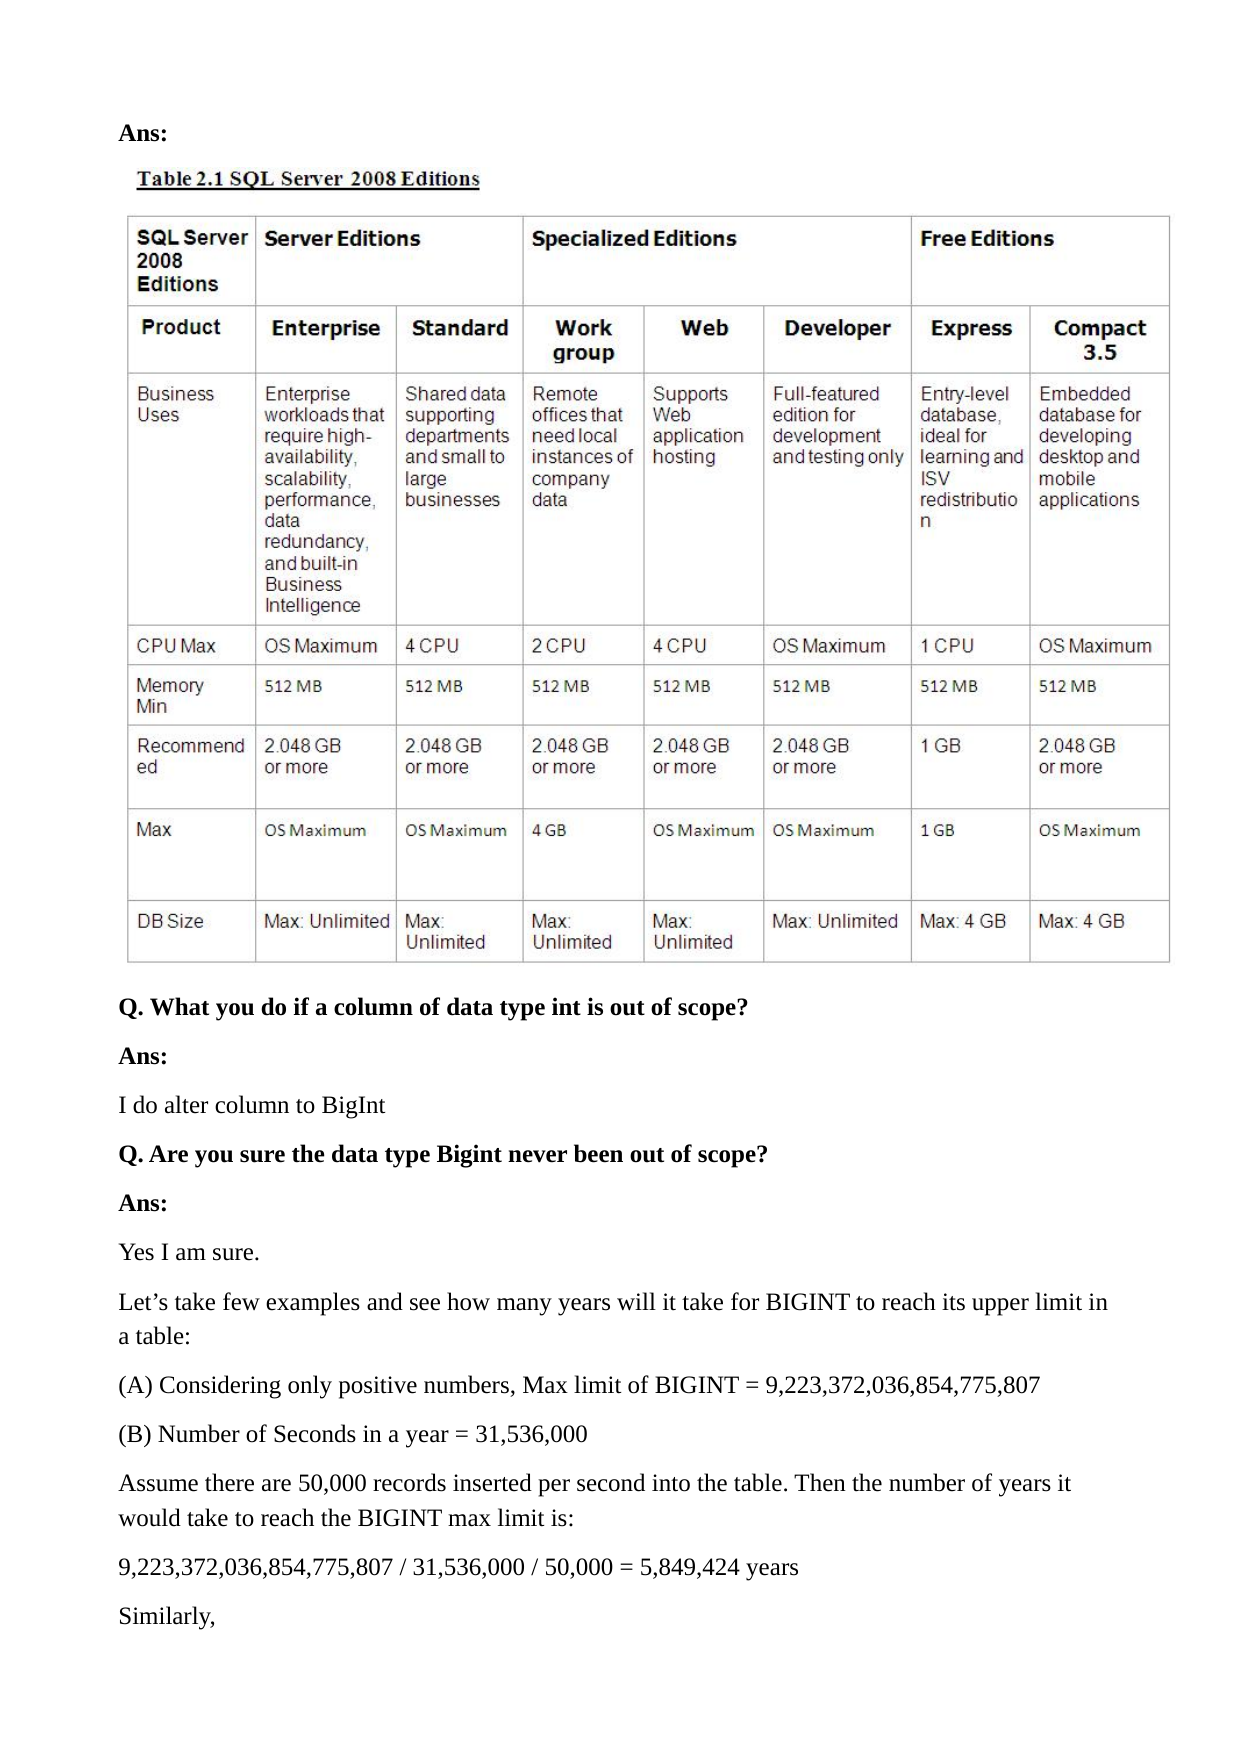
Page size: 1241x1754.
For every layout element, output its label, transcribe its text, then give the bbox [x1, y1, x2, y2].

text (A) Considering only positive numbers, Max limit of BIGINT = 9,223,372,036,854,775,807 [118, 1370, 1122, 1399]
text (B) Number of Seconds in a year = 31,536,000 [118, 1419, 1122, 1448]
text Yes I am sure. [118, 1237, 1122, 1266]
text Ans: [118, 1041, 1122, 1070]
text I do alter column to BigInt [118, 1090, 1122, 1119]
text Let’s take few examples and see how many years will it take for BIGINT to reach its upper limit in a table: [118, 1287, 1122, 1350]
text 9,223,372,036,854,775,807 / 31,536,000 / 50,000 = 5,849,424 years [118, 1552, 1122, 1581]
text Similarly, [118, 1601, 1122, 1629]
text Q. What you do if a column of data type int is out of scope? [118, 992, 1122, 1021]
text Ans: [118, 118, 1122, 147]
text Ans: [118, 1188, 1122, 1217]
text Q. Are you sure the data type Bigint never been out of scope? [118, 1139, 1122, 1168]
text Assume there are 50,000 records inserted per second into the table. Then the number of years it would take to reach the BIGINT max limit is: [118, 1468, 1122, 1531]
picture [118, 167, 1176, 972]
